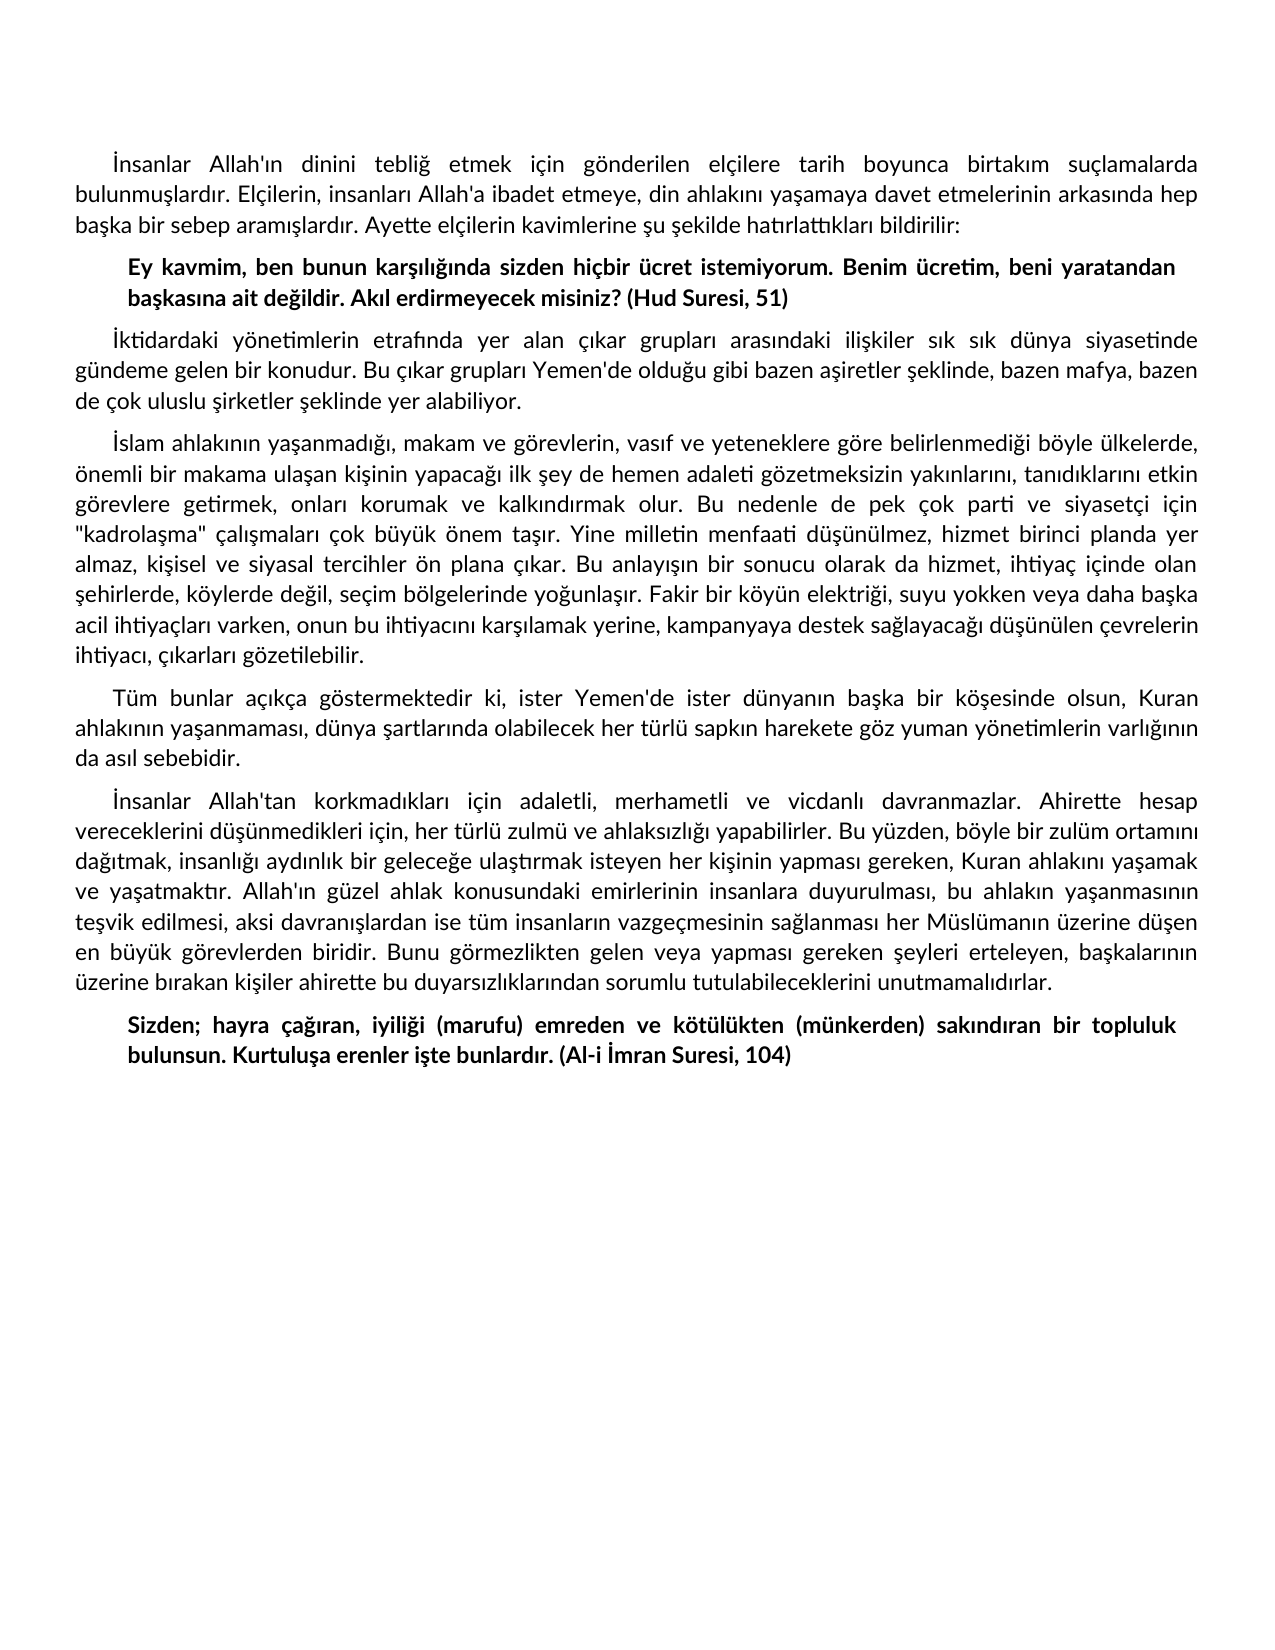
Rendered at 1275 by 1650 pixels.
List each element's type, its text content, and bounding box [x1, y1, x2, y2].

text Tüm bunlar açıkça göstermektedir ki, ister Yemen'de ister dünyanın başka bir köşesinde olsun, Kuran ahlakının yaşanmaması, dünya şartlarında olabilecek her türlü sapkın harekete göz yuman yönetimlerin varlığının da asıl sebebidir. [75, 683, 1200, 771]
text İnsanlar Allah'tan korkmadıkları için adaletli, merhametli ve vicdanlı davranmazlar. Ahirette hesap vereceklerini düşünmedikleri için, her türlü zulmü ve ahlaksızlığı yapabilirler. Bu yüzden, böyle bir zulüm ortamını dağıtmak, insanlığı aydınlık bir geleceğe ulaştırmak isteyen her kişinin yapması gereken, Kuran ahlakını yaşamak ve yaşatmaktır. Allah'ın güzel ahlak konusundaki emirlerinin insanlara duyurulması, bu ahlakın yaşanmasının teşvik edilmesi, aksi davranışlardan ise tüm insanların vazgeçmesinin sağlanması her Müslümanın üzerine düşen en büyük görevlerden biridir. Bunu görmezlikten gelen veya yapması gereken şeyleri erteleyen, başkalarının üzerine bırakan kişiler ahirette bu duyarsızlıklarından sorumlu tutulabileceklerini unutmamalıdırlar. [75, 786, 1200, 995]
text İnsanlar Allah'ın dinini tebliğ etmek için gönderilen elçilere tarih boyunca birtakım suçlamalarda bulunmuşlardır. Elçilerin, insanları Allah'a ibadet etmeye, din ahlakını yaşamaya davet etmelerinin arkasında hep başka bir sebep aramışlardır. Ayette elçilerin kavimlerine şu şekilde hatırlattıkları bildirilir: [75, 150, 1200, 238]
text Sizden; hayra çağıran, iyiliği (marufu) emreden ve kötülükten (münkerden) sakındıran bir topluluk bulunsun. Kurtuluşa erenler işte bunlardır. (Al-i İmran Suresi, 104) [127, 1010, 1177, 1068]
text İslam ahlakının yaşanmadığı, makam ve görevlerin, vasıf ve yeteneklere göre belirlenmediği böyle ülkelerde, önemli bir makama ulaşan kişinin yapacağı ilk şey de hemen adaleti gözetmeksizin yakınlarını, tanıdıklarını etkin görevlere getirmek, onları korumak ve kalkındırmak olur. Bu nedenle de pek çok parti ve siyasetçi için "kadrolaşma" çalışmaları çok büyük önem taşır. Yine milletin menfaati düşünülmez, hizmet birinci planda yer almaz, kişisel ve siyasal tercihler ön plana çıkar. Bu anlayışın bir sonucu olarak da hizmet, ihtiyaç içinde olan şehirlerde, köylerde değil, seçim bölgelerinde yoğunlaşır. Fakir bir köyün elektriği, suyu yokken veya daha başka acil ihtiyaçları varken, onun bu ihtiyacını karşılamak yerine, kampanyaya destek sağlayacağı düşünülen çevrelerin ihtiyacı, çıkarları gözetilebilir. [75, 429, 1200, 668]
text İktidardaki yönetimlerin etrafında yer alan çıkar grupları arasındaki ilişkiler sık sık dünya siyasetinde gündeme gelen bir konudur. Bu çıkar grupları Yemen'de olduğu gibi bazen aşiretler şeklinde, bazen mafya, bazen de çok uluslu şirketler şeklinde yer alabiliyor. [75, 326, 1200, 414]
text Ey kavmim, ben bunun karşılığında sizden hiçbir ücret istemiyorum. Benim ücretim, beni yaratandan başkasına ait değildir. Akıl erdirmeyecek misiniz? (Hud Suresi, 51) [127, 253, 1177, 311]
